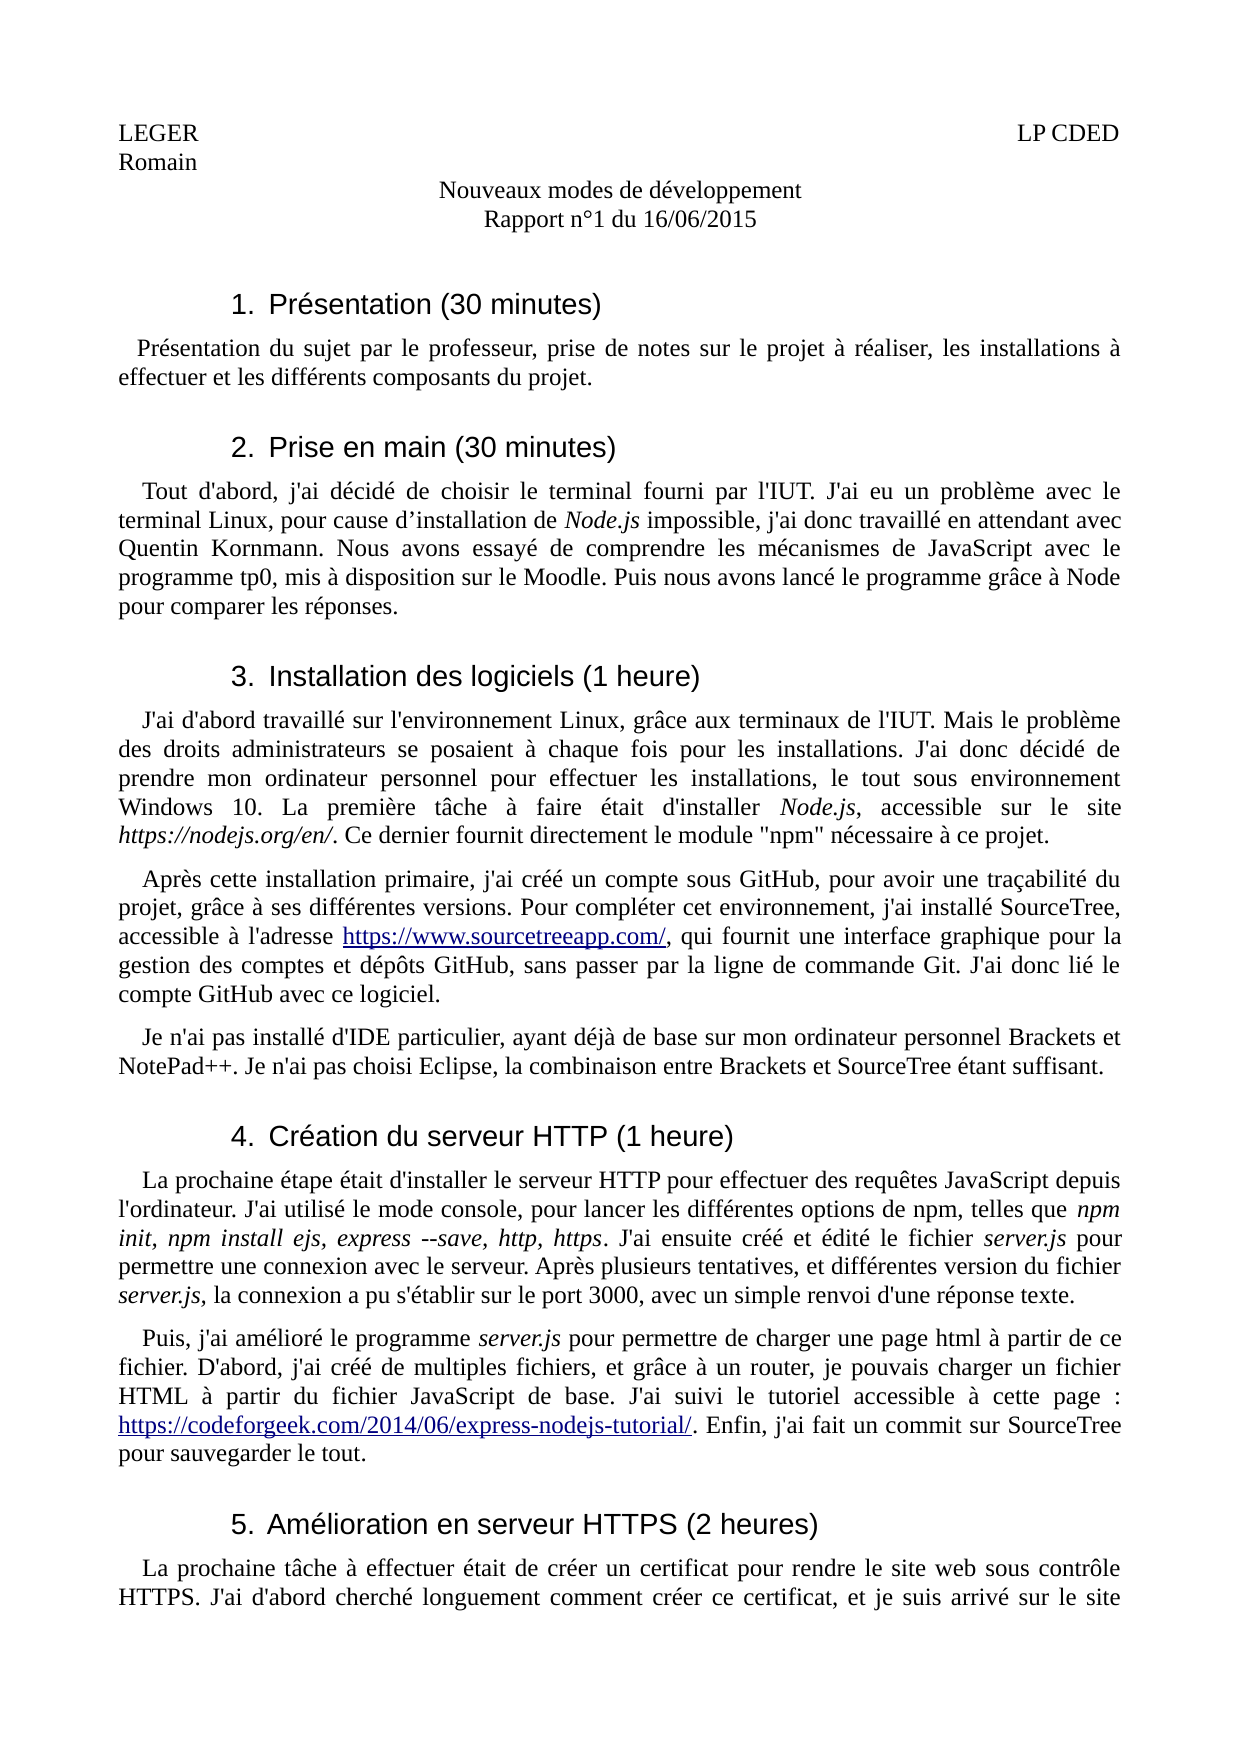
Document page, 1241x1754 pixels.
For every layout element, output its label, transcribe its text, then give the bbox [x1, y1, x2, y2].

text Après cette installation primaire, j'ai créé un compte sous GitHub, pour avoir une traçabilité du projet, grâce à ses différentes versions. Pour compléter cet environnement, j'ai installé SourceTree, accessible à l'adresse https://www.sourcetreeapp.com/, qui fournit une interface graphique pour la gestion des comptes et dépôts GitHub, sans passer par la ligne de commande Git. J'ai donc lié le compte GitHub avec ce logiciel. [118, 864, 1122, 1007]
subtitle Installation des logiciels (1 heure) [231, 659, 1122, 693]
subtitle Présentation (30 minutes) [231, 287, 1122, 320]
text Tout d'abord, j'ai décidé de choisir le terminal fourni par l'IUT. J'ai eu un problème avec le terminal Linux, pour cause d’installation de Node.js impossible, j'ai donc travaillé en attendant avec Quentin Kornmann. Nous avons essayé de comprendre les mécanismes de JavaScript avec le programme tp0, mis à disposition sur le Moodle. Puis nous avons lancé le programme grâce à Node pour comparer les réponses. [118, 476, 1122, 620]
subtitle Prise en main (30 minutes) [231, 430, 1122, 463]
subtitle Création du serveur HTTP (1 heure) [231, 1119, 1122, 1153]
list Présentation du sujet par le professeur, prise de notes sur le projet à réaliser, les installations à effectuer et les différents composants du projet. [118, 333, 1122, 390]
subtitle Amélioration en serveur HTTPS (2 heures) [231, 1507, 1122, 1540]
text Je n'ai pas installé d'IDE particulier, ayant déjà de base sur mon ordinateur personnel Brackets et NotePad++. Je n'ai pas choisi Eclipse, la combinaison entre Brackets et SourceTree étant suffisant. [118, 1022, 1122, 1079]
text Romain [118, 147, 1122, 176]
text LEGER LP CDED [118, 118, 1122, 147]
text Puis, j'ai amélioré le programme server.js pour permettre de charger une page html à partir de ce fichier. D'abord, j'ai créé de multiples fichiers, et grâce à un router, je pouvais charger un fichier HTML à partir du fichier JavaScript de base. J'ai suivi le tutoriel accessible à cette page : https://codeforgeek.com/2014/06/express-nodejs-tutorial/. Enfin, j'ai fait un commit sur SourceTree pour sauvegarder le tout. [118, 1323, 1122, 1467]
text Rapport n°1 du 16/06/2015 [118, 204, 1122, 233]
text La prochaine tâche à effectuer était de créer un certificat pour rendre le site web sous contrôle HTTPS. J'ai d'abord cherché longuement comment créer ce certificat, et je suis arrivé sur le site [118, 1553, 1122, 1610]
text J'ai d'abord travaillé sur l'environnement Linux, grâce aux terminaux de l'IUT. Mais le problème des droits administrateurs se posaient à chaque fois pour les installations. J'ai donc décidé de prendre mon ordinateur personnel pour effectuer les installations, le tout sous environnement Windows 10. La première tâche à faire était d'installer Node.js, accessible sur le site https://nodejs.org/en/. Ce dernier fournit directement le module "npm" nécessaire à ce projet. [118, 705, 1122, 849]
text La prochaine étape était d'installer le serveur HTTP pour effectuer des requêtes JavaScript depuis l'ordinateur. J'ai utilisé le mode console, pour lancer les différentes options de npm, telles que npm init, npm install ejs, express --save, http, https. J'ai ensuite créé et édité le fichier server.js pour permettre une connexion avec le serveur. Après plusieurs tentatives, et différentes version du fichier server.js, la connexion a pu s'établir sur le port 3000, avec un simple renvoi d'une réponse texte. [118, 1165, 1122, 1309]
text Nouveaux modes de développement [118, 176, 1122, 204]
